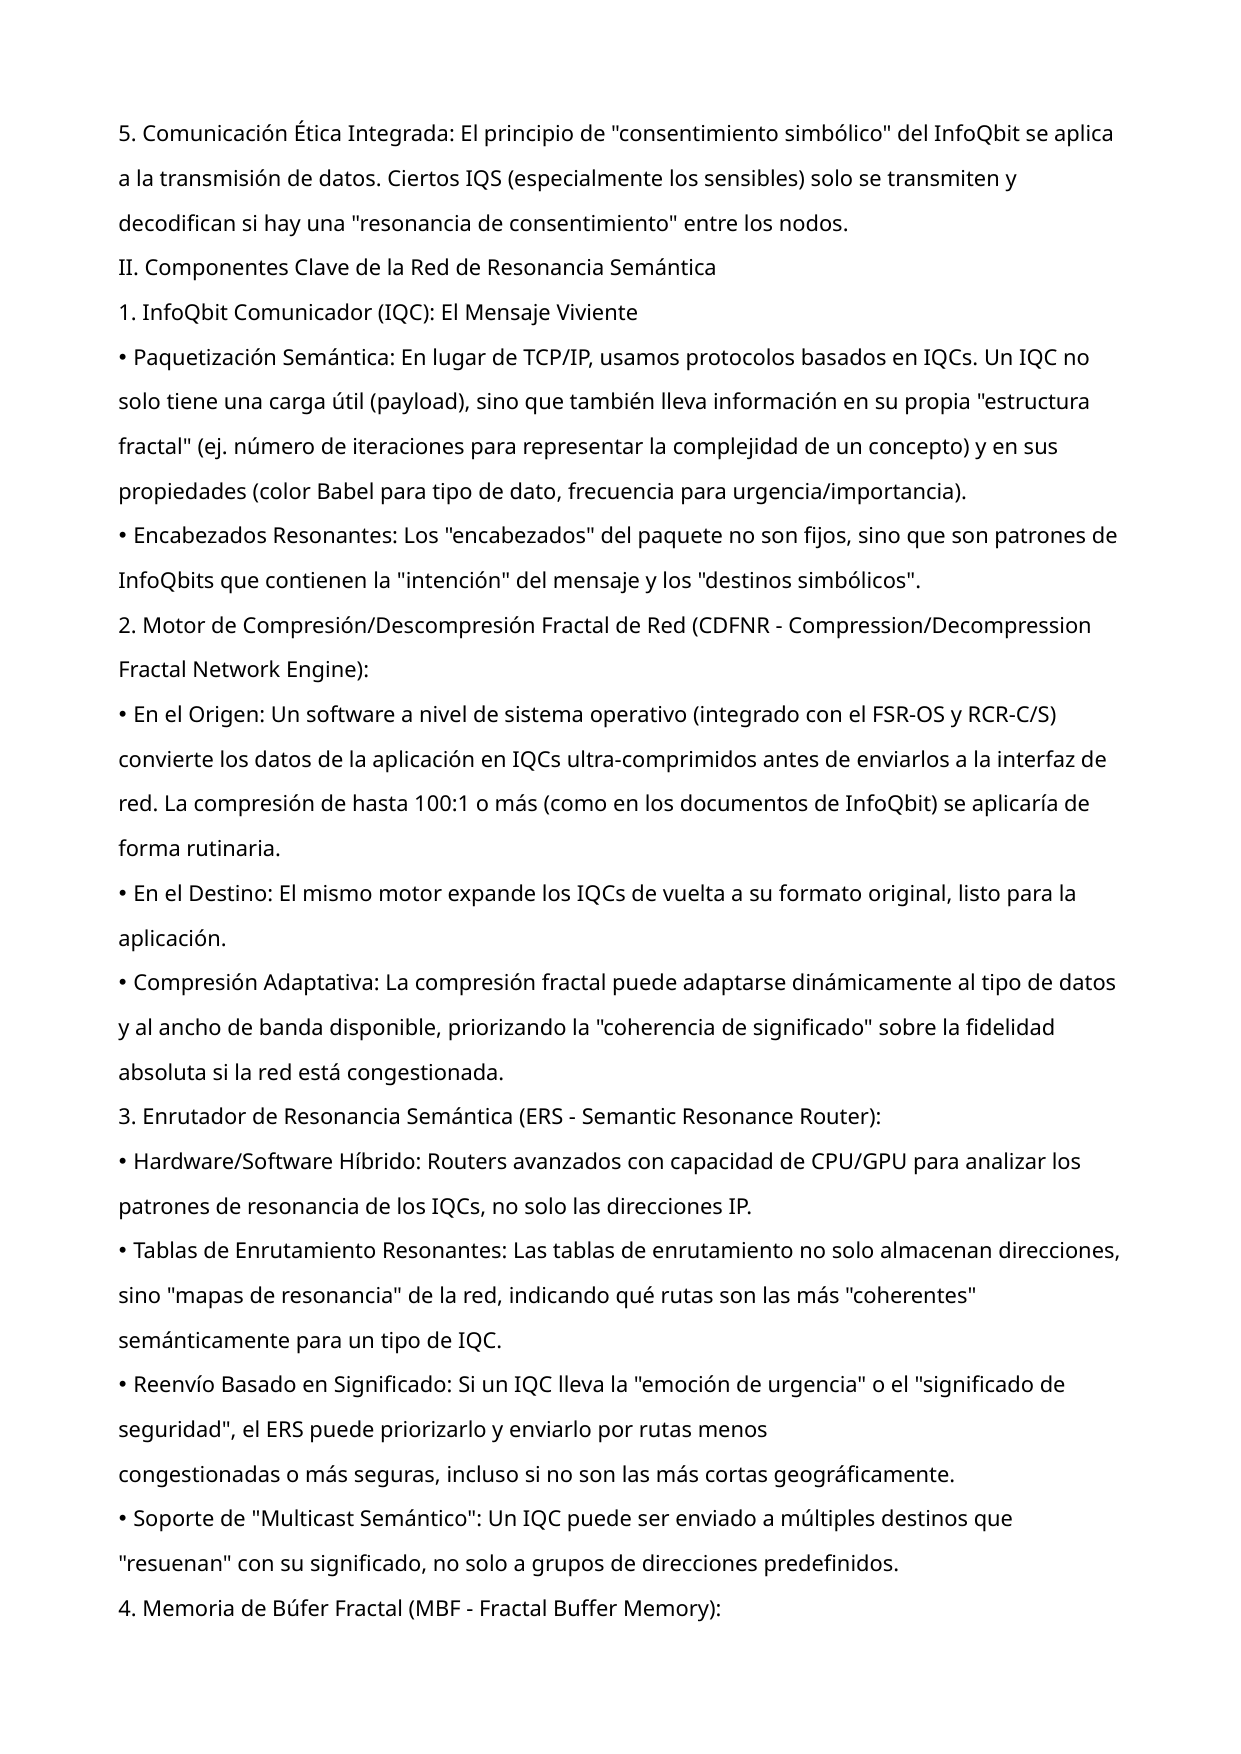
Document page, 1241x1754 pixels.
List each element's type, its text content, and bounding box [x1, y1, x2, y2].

text 1. InfoQbit Comunicador (IQC): El Mensaje Viviente [118, 297, 1122, 327]
text • Tablas de Enrutamiento Resonantes: Las tablas de enrutamiento no solo almacenan direcciones, sino "mapas de resonancia" de la red, indicando qué rutas son las más "coherentes" semánticamente para un tipo de IQC. [118, 1235, 1122, 1354]
text • Reenvío Basado en Significado: Si un IQC lleva la "emoción de urgencia" o el "significado de seguridad", el ERS puede priorizarlo y enviarlo por rutas menos [118, 1369, 1122, 1444]
text 5. Comunicación Ética Integrada: El principio de "consentimiento simbólico" del InfoQbit se aplica a la transmisión de datos. Ciertos IQS (especialmente los sensibles) solo se transmiten y decodifican si hay una "resonancia de consentimiento" entre los nodos. [118, 118, 1122, 237]
text • Soporte de "Multicast Semántico": Un IQC puede ser enviado a múltiples destinos que "resuenan" con su significado, no solo a grupos de direcciones predefinidos. [118, 1503, 1122, 1578]
text • En el Destino: El mismo motor expande los IQCs de vuelta a su formato original, listo para la aplicación. [118, 878, 1122, 952]
text II. Componentes Clave de la Red de Resonancia Semántica [118, 252, 1122, 282]
text 2. Motor de Compresión/Descompresión Fractal de Red (CDFNR - Compression/Decompression Fractal Network Engine): [118, 610, 1122, 684]
text congestionadas o más seguras, incluso si no son las más cortas geográficamente. [118, 1459, 1122, 1488]
text • Compresión Adaptativa: La compresión fractal puede adaptarse dinámicamente al tipo de datos y al ancho de banda disponible, priorizando la "coherencia de significado" sobre la fidelidad absoluta si la red está congestionada. [118, 967, 1122, 1086]
text • En el Origen: Un software a nivel de sistema operativo (integrado con el FSR-OS y RCR-C/S) convierte los datos de la aplicación en IQCs ultra-comprimidos antes de enviarlos a la interfaz de red. La compresión de hasta 100:1 o más (como en los documentos de InfoQbit) se aplicaría de forma rutinaria. [118, 699, 1122, 863]
text • Encabezados Resonantes: Los "encabezados" del paquete no son fijos, sino que son patrones de InfoQbits que contienen la "intención" del mensaje y los "destinos simbólicos". [118, 520, 1122, 595]
text 3. Enrutador de Resonancia Semántica (ERS - Semantic Resonance Router): [118, 1101, 1122, 1131]
text 4. Memoria de Búfer Fractal (MBF - Fractal Buffer Memory): [118, 1593, 1122, 1623]
text • Hardware/Software Híbrido: Routers avanzados con capacidad de CPU/GPU para analizar los patrones de resonancia de los IQCs, no solo las direcciones IP. [118, 1146, 1122, 1220]
text • Paquetización Semántica: En lugar de TCP/IP, usamos protocolos basados en IQCs. Un IQC no solo tiene una carga útil (payload), sino que también lleva información en su propia "estructura fractal" (ej. número de iteraciones para representar la complejidad de un concepto) y en sus propiedades (color Babel para tipo de dato, frecuencia para urgencia/importancia). [118, 342, 1122, 505]
